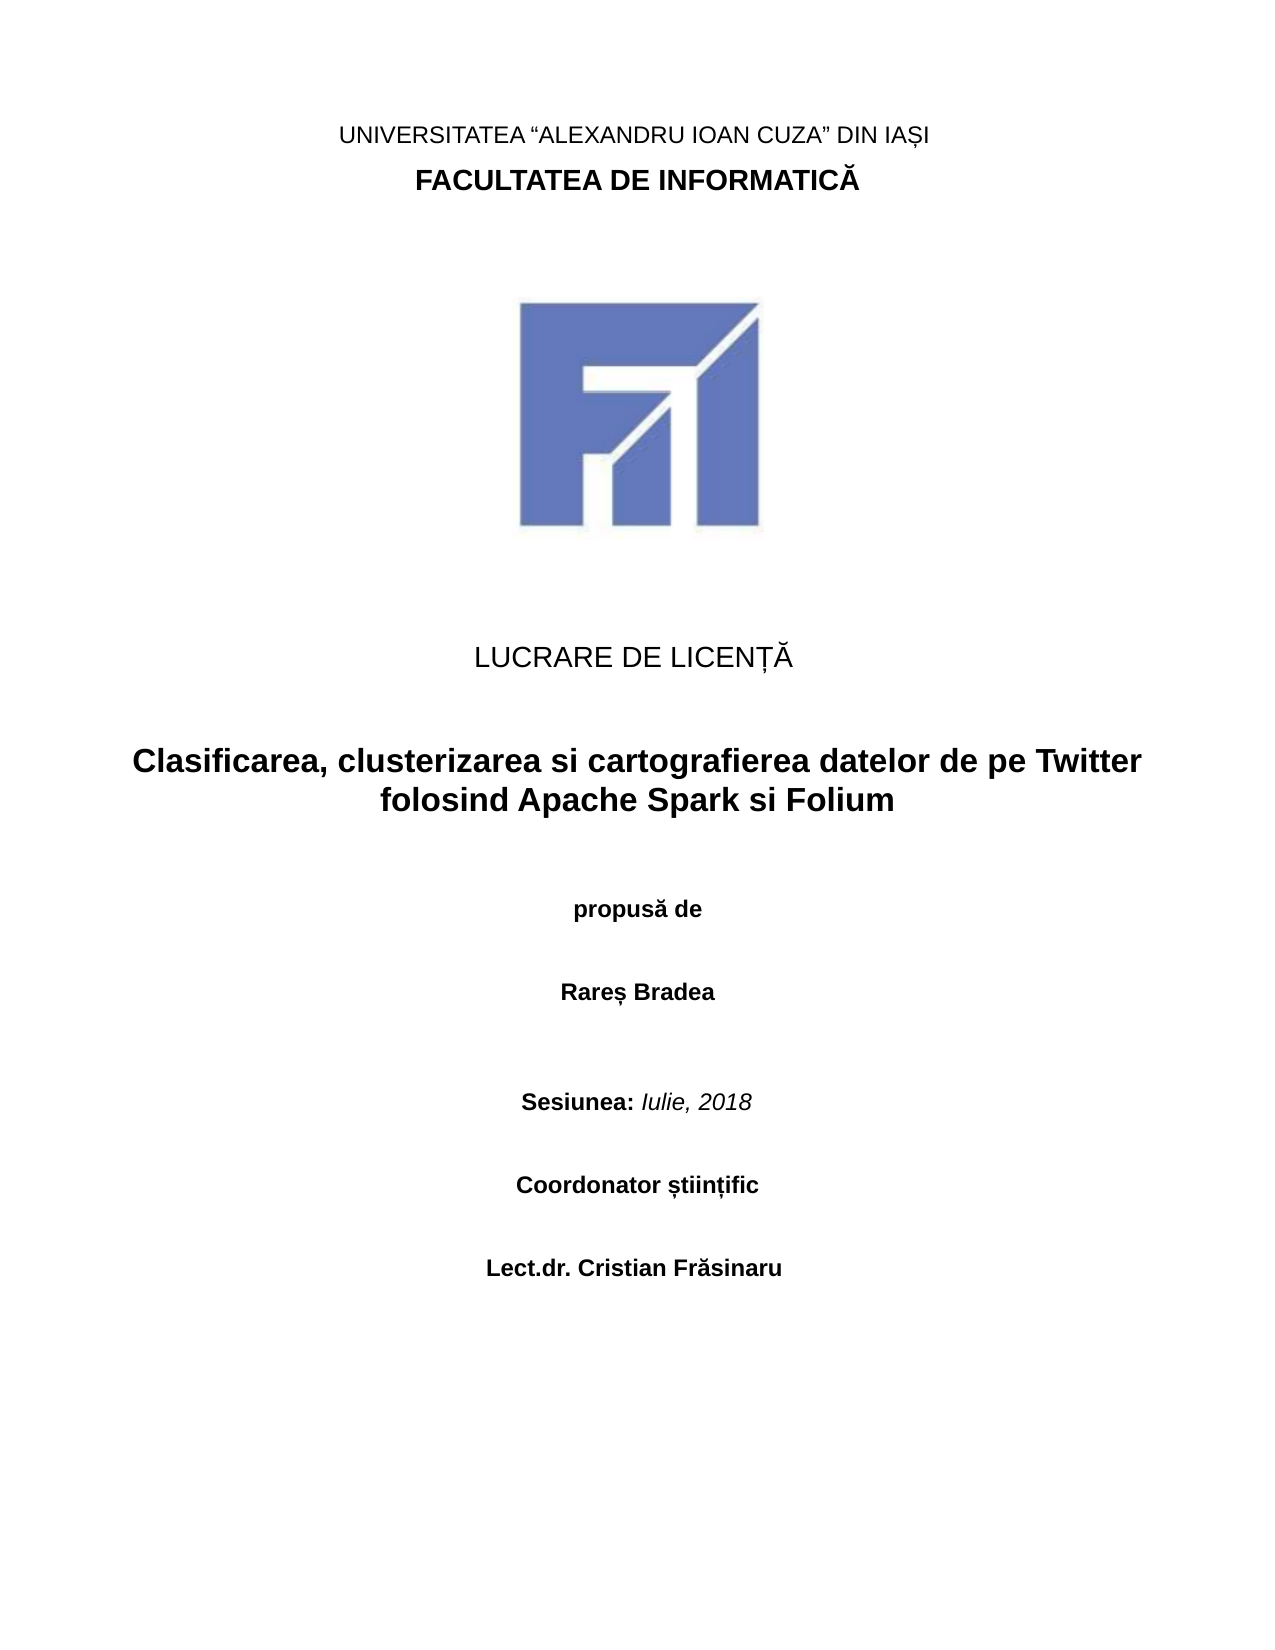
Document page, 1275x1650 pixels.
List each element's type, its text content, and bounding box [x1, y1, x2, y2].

text UNIVERSITATEA “ALEXANDRU IOAN CUZA” DIN IAȘI [118, 121, 1157, 149]
text propusă de [118, 895, 1157, 922]
text Coordonator științific [118, 1171, 1157, 1198]
text FACULTATEA DE INFORMATICĂ [118, 162, 1157, 196]
text Clasificarea, clusterizarea si cartografierea datelor de pe Twitter folosind Apache Spark si Folium [118, 741, 1157, 818]
text Rareș Bradea [118, 978, 1157, 1005]
text Sesiunea: Iulie, 2018 [118, 1088, 1157, 1116]
text LUCRARE DE LICENȚĂ [118, 641, 1157, 674]
text Lect.dr. Cristian Frăsinaru [118, 1254, 1157, 1281]
